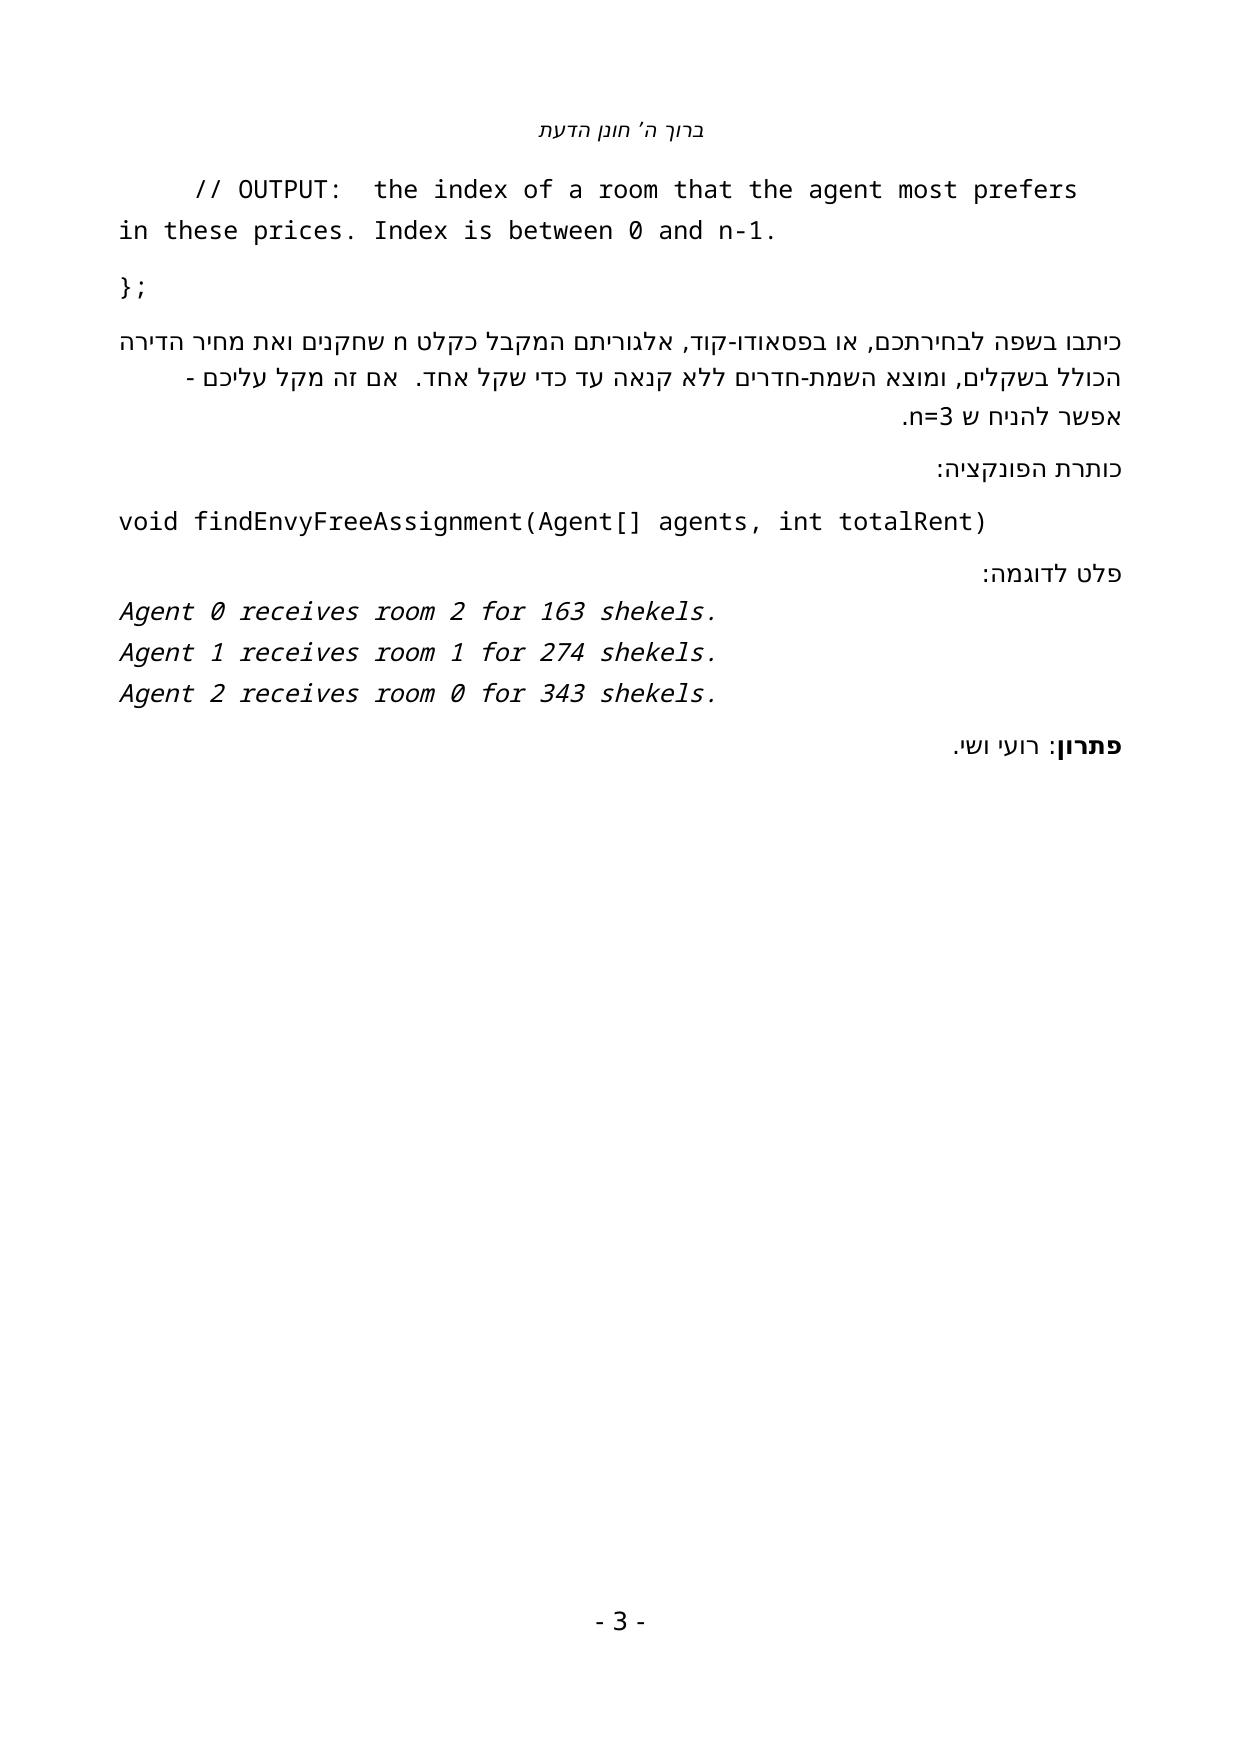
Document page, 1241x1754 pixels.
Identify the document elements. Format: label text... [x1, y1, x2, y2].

text פתרון: רועי ושי. [118, 731, 1122, 760]
text }; [118, 268, 1122, 302]
text void findEnvyFreeAssignment(Agent[] agents, int totalRent) [118, 503, 1122, 537]
text Agent 2 receives room 0 for 343 shekels. [118, 676, 1122, 709]
text פלט לדוגמה: [118, 559, 1122, 588]
text Agent 1 receives room 1 for 274 shekels. [118, 635, 1122, 669]
text Agent 0 receives room 2 for 163 shekels. [118, 594, 1122, 628]
text כותרת הפונקציה: [118, 454, 1122, 483]
text // OUTPUT: the index of a room that the agent most prefers in these prices. Index is between 0 and n-1. [118, 172, 1122, 247]
text כיתבו בשפה לבחירתכם, או בפסאודו-קוד, אלגוריתם המקבל כקלט n שחקנים ואת מחיר הדירה הכולל בשקלים, ומוצא השמת-חדרים ללא קנאה עד כדי שקל אחד. אם זה מקל עליכם - אפשר להניח ש n=3. [118, 323, 1122, 432]
